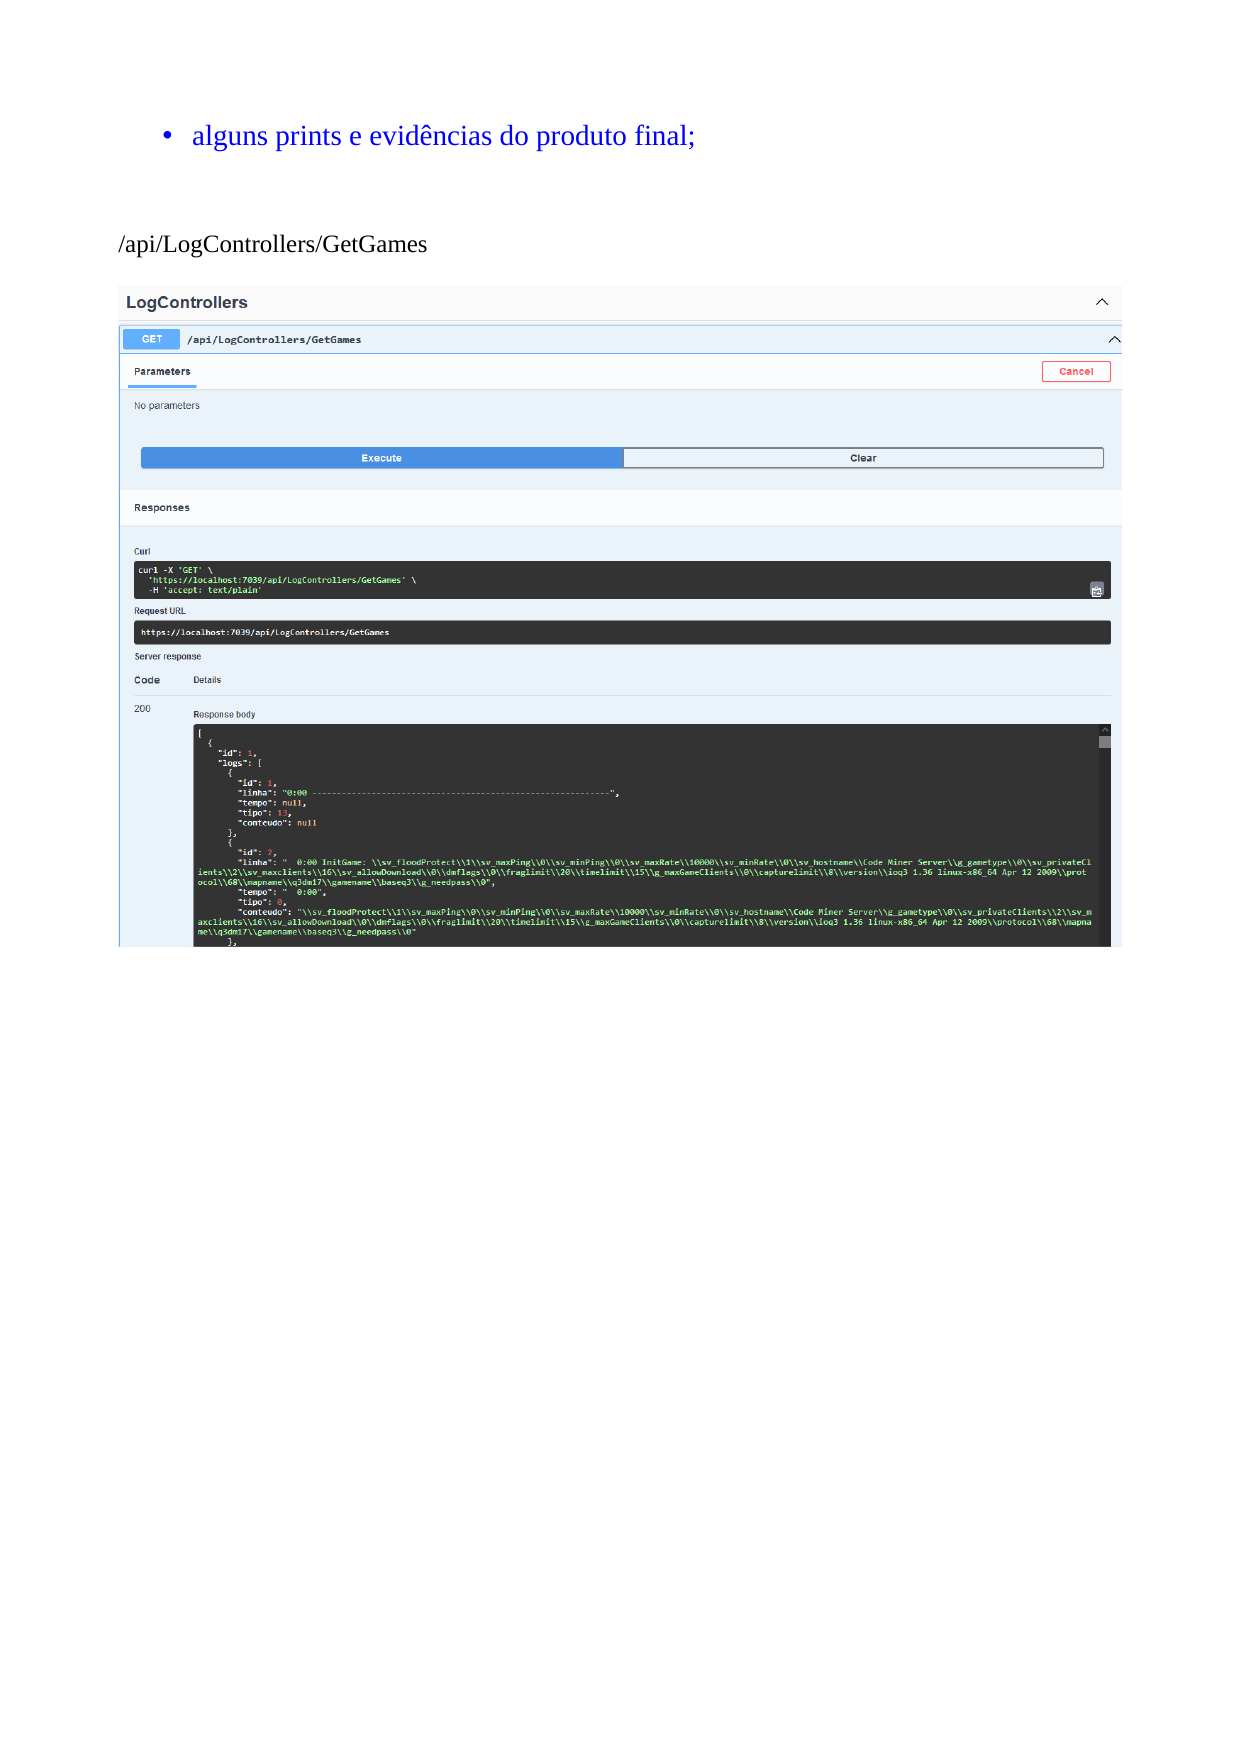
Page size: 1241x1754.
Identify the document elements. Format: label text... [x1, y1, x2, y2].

list alguns prints e evidências do produto final; [162, 118, 1122, 152]
text /api/LogControllers/GetGames [118, 229, 1122, 258]
picture [118, 286, 1123, 947]
